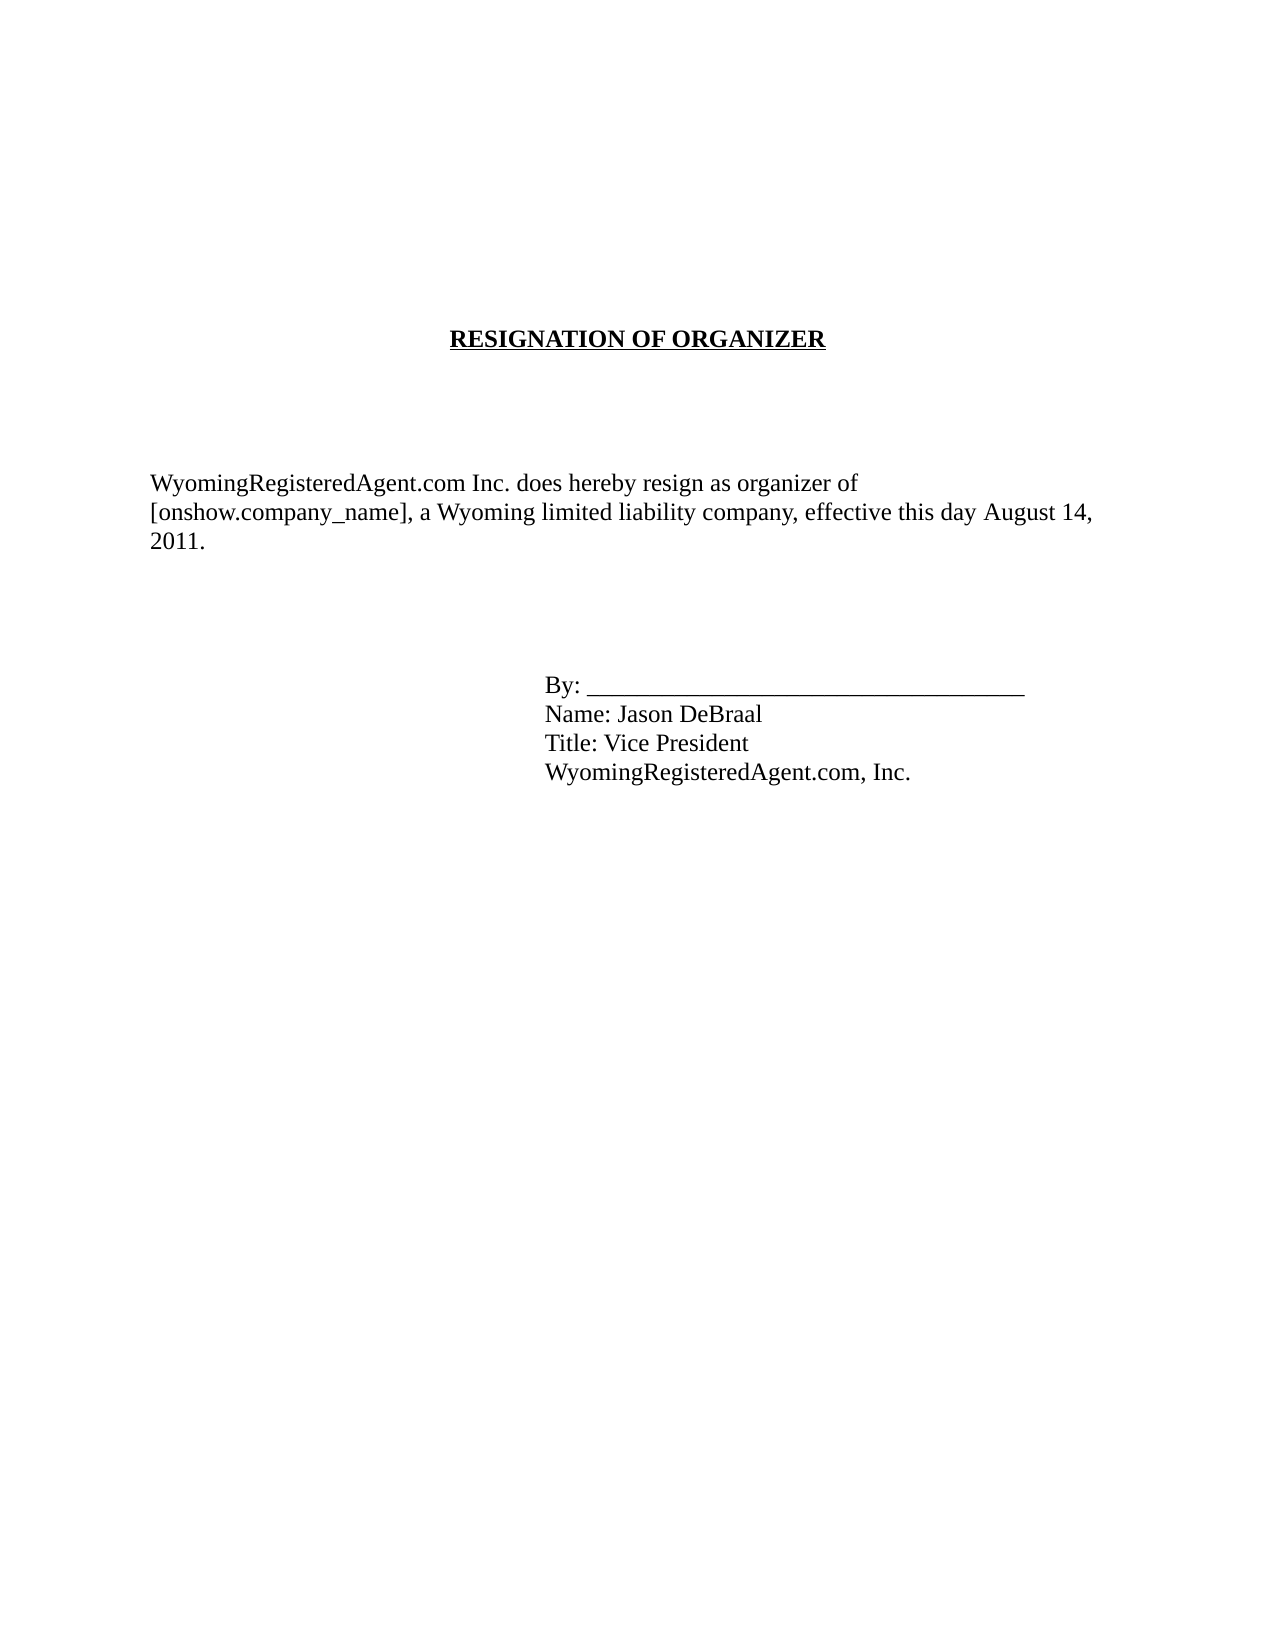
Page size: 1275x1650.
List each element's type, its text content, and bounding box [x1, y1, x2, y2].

text Title: Vice President [544, 728, 1125, 757]
text WyomingRegisteredAgent.com, Inc. [544, 757, 1125, 785]
text WyomingRegisteredAgent.com Inc. does hereby resign as organizer of [onshow.company_name], a Wyoming limited liability company, effective this day August 14, 2011. [150, 468, 1125, 554]
text Name: Jason DeBraal [544, 699, 1125, 728]
text RESIGNATION OF ORGANIZER [150, 324, 1125, 352]
text By: ___________________________________ [544, 670, 1125, 699]
